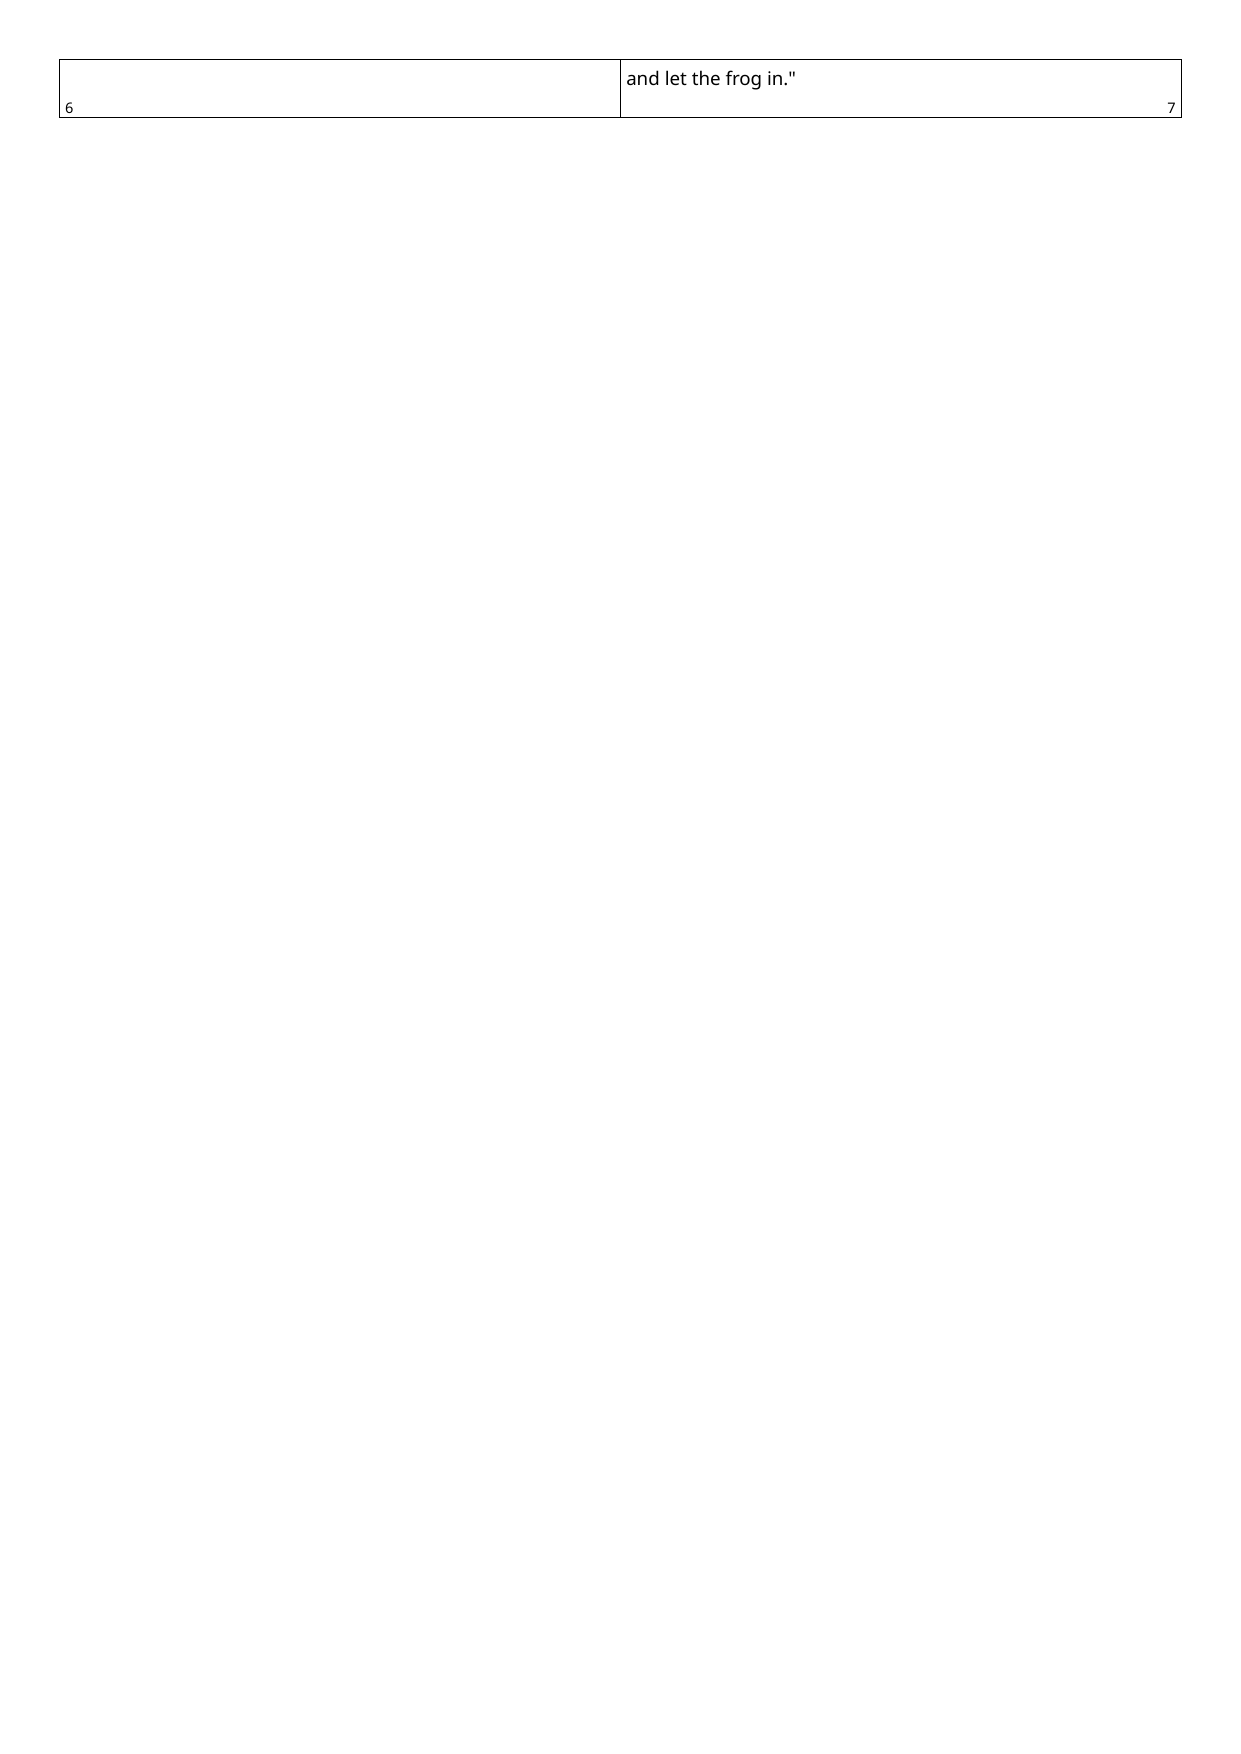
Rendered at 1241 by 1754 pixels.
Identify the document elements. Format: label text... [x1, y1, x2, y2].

table_cell 7 [621, 98, 1181, 117]
table_cell [60, 60, 620, 97]
table_cell and let the frog in." [621, 60, 1181, 97]
table_cell 6 [60, 98, 620, 117]
